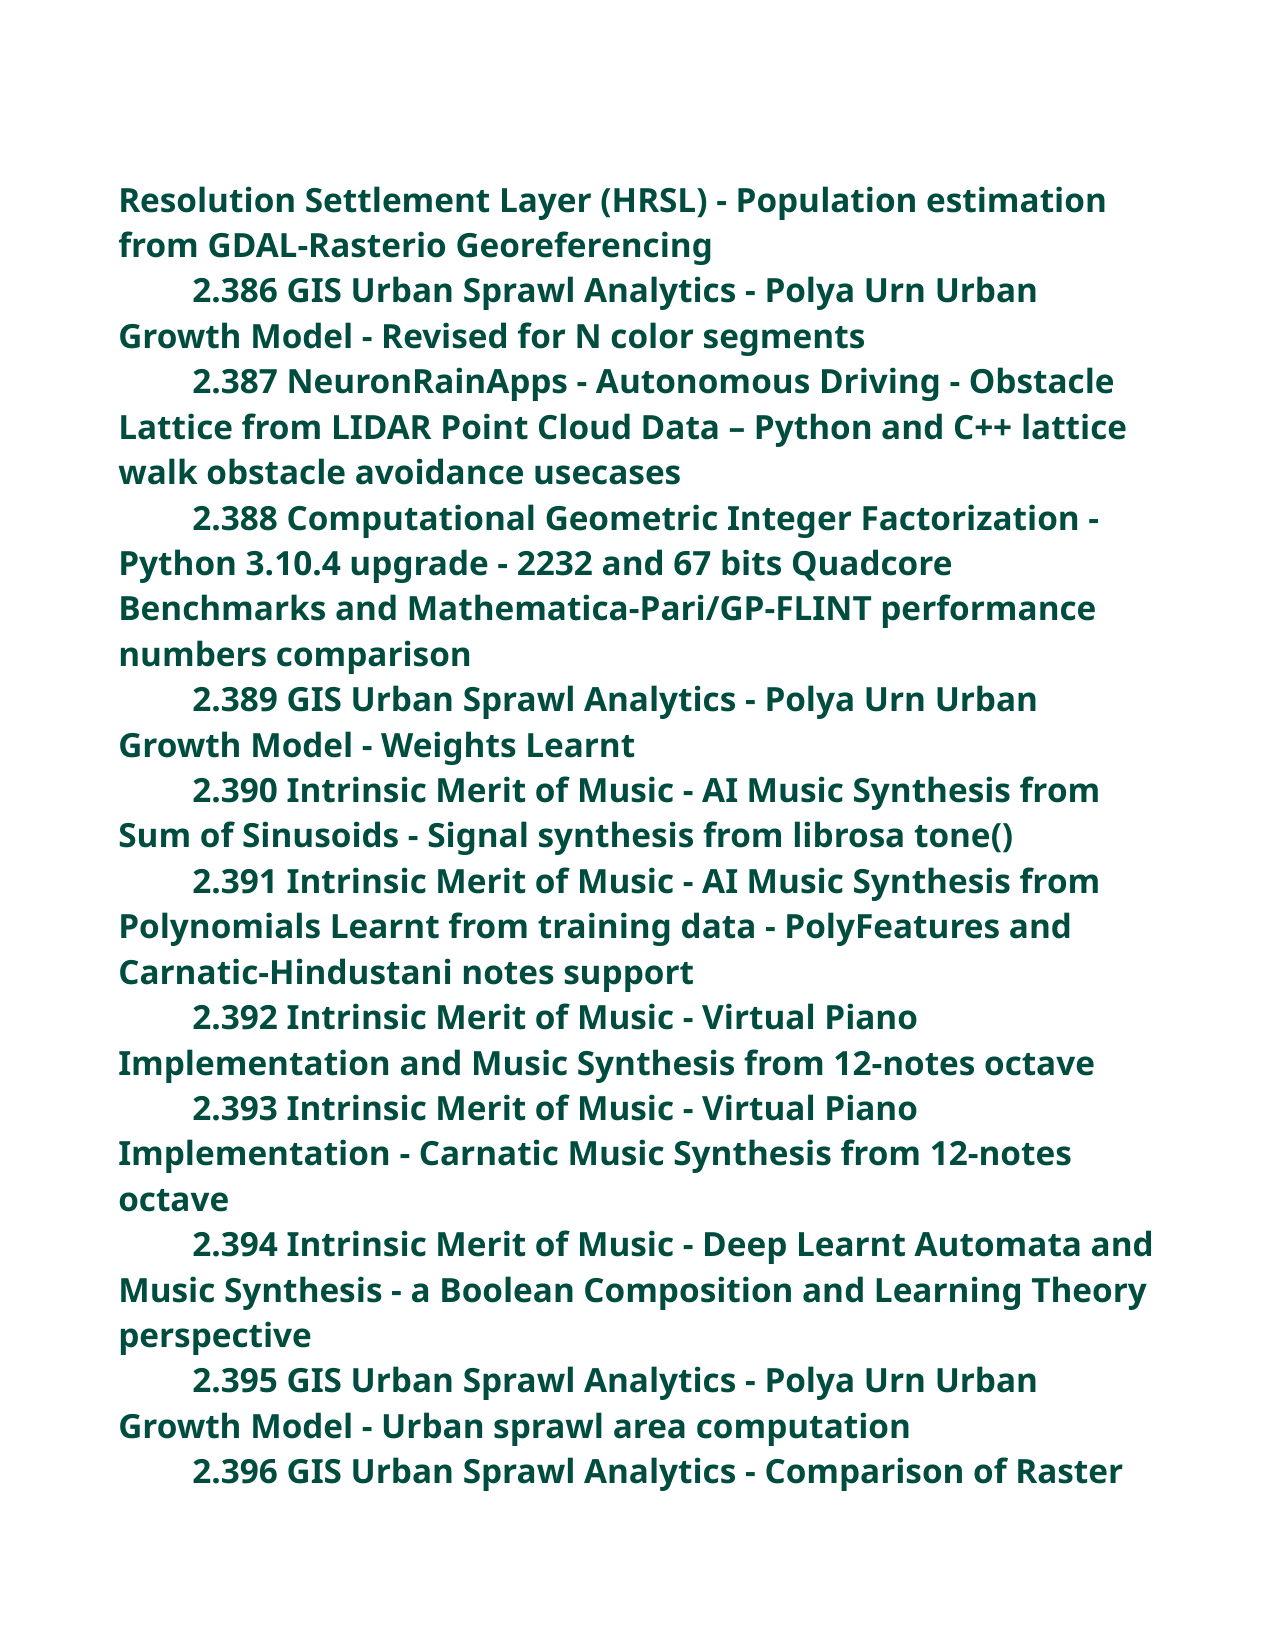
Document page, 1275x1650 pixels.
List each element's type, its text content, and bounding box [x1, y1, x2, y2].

text Resolution Settlement Layer (HRSL) - Population estimation from GDAL-Rasterio Georeferencing [118, 176, 1157, 267]
text 2.392 Intrinsic Merit of Music - Virtual Piano Implementation and Music Synthesis from 12-notes octave [118, 994, 1157, 1085]
text 2.389 GIS Urban Sprawl Analytics - Polya Urn Urban Growth Model - Weights Learnt [118, 676, 1157, 767]
text 2.394 Intrinsic Merit of Music - Deep Learnt Automata and Music Synthesis - a Boolean Composition and Learning Theory perspective [118, 1221, 1157, 1357]
text 2.387 NeuronRainApps - Autonomous Driving - Obstacle Lattice from LIDAR Point Cloud Data – Python and C++ lattice walk obstacle avoidance usecases [118, 358, 1157, 494]
text 2.386 GIS Urban Sprawl Analytics - Polya Urn Urban Growth Model - Revised for N color segments [118, 267, 1157, 358]
text 2.391 Intrinsic Merit of Music - AI Music Synthesis from Polynomials Learnt from training data - PolyFeatures and Carnatic-Hindustani notes support [118, 858, 1157, 994]
text 2.396 GIS Urban Sprawl Analytics - Comparison of Raster [118, 1448, 1157, 1493]
text 2.388 Computational Geometric Integer Factorization - Python 3.10.4 upgrade - 2232 and 67 bits Quadcore Benchmarks and Mathematica-Pari/GP-FLINT performance numbers comparison [118, 494, 1157, 676]
text 2.395 GIS Urban Sprawl Analytics - Polya Urn Urban Growth Model - Urban sprawl area computation [118, 1357, 1157, 1448]
text 2.390 Intrinsic Merit of Music - AI Music Synthesis from Sum of Sinusoids - Signal synthesis from librosa tone() [118, 767, 1157, 858]
text 2.393 Intrinsic Merit of Music - Virtual Piano Implementation - Carnatic Music Synthesis from 12-notes octave [118, 1085, 1157, 1221]
